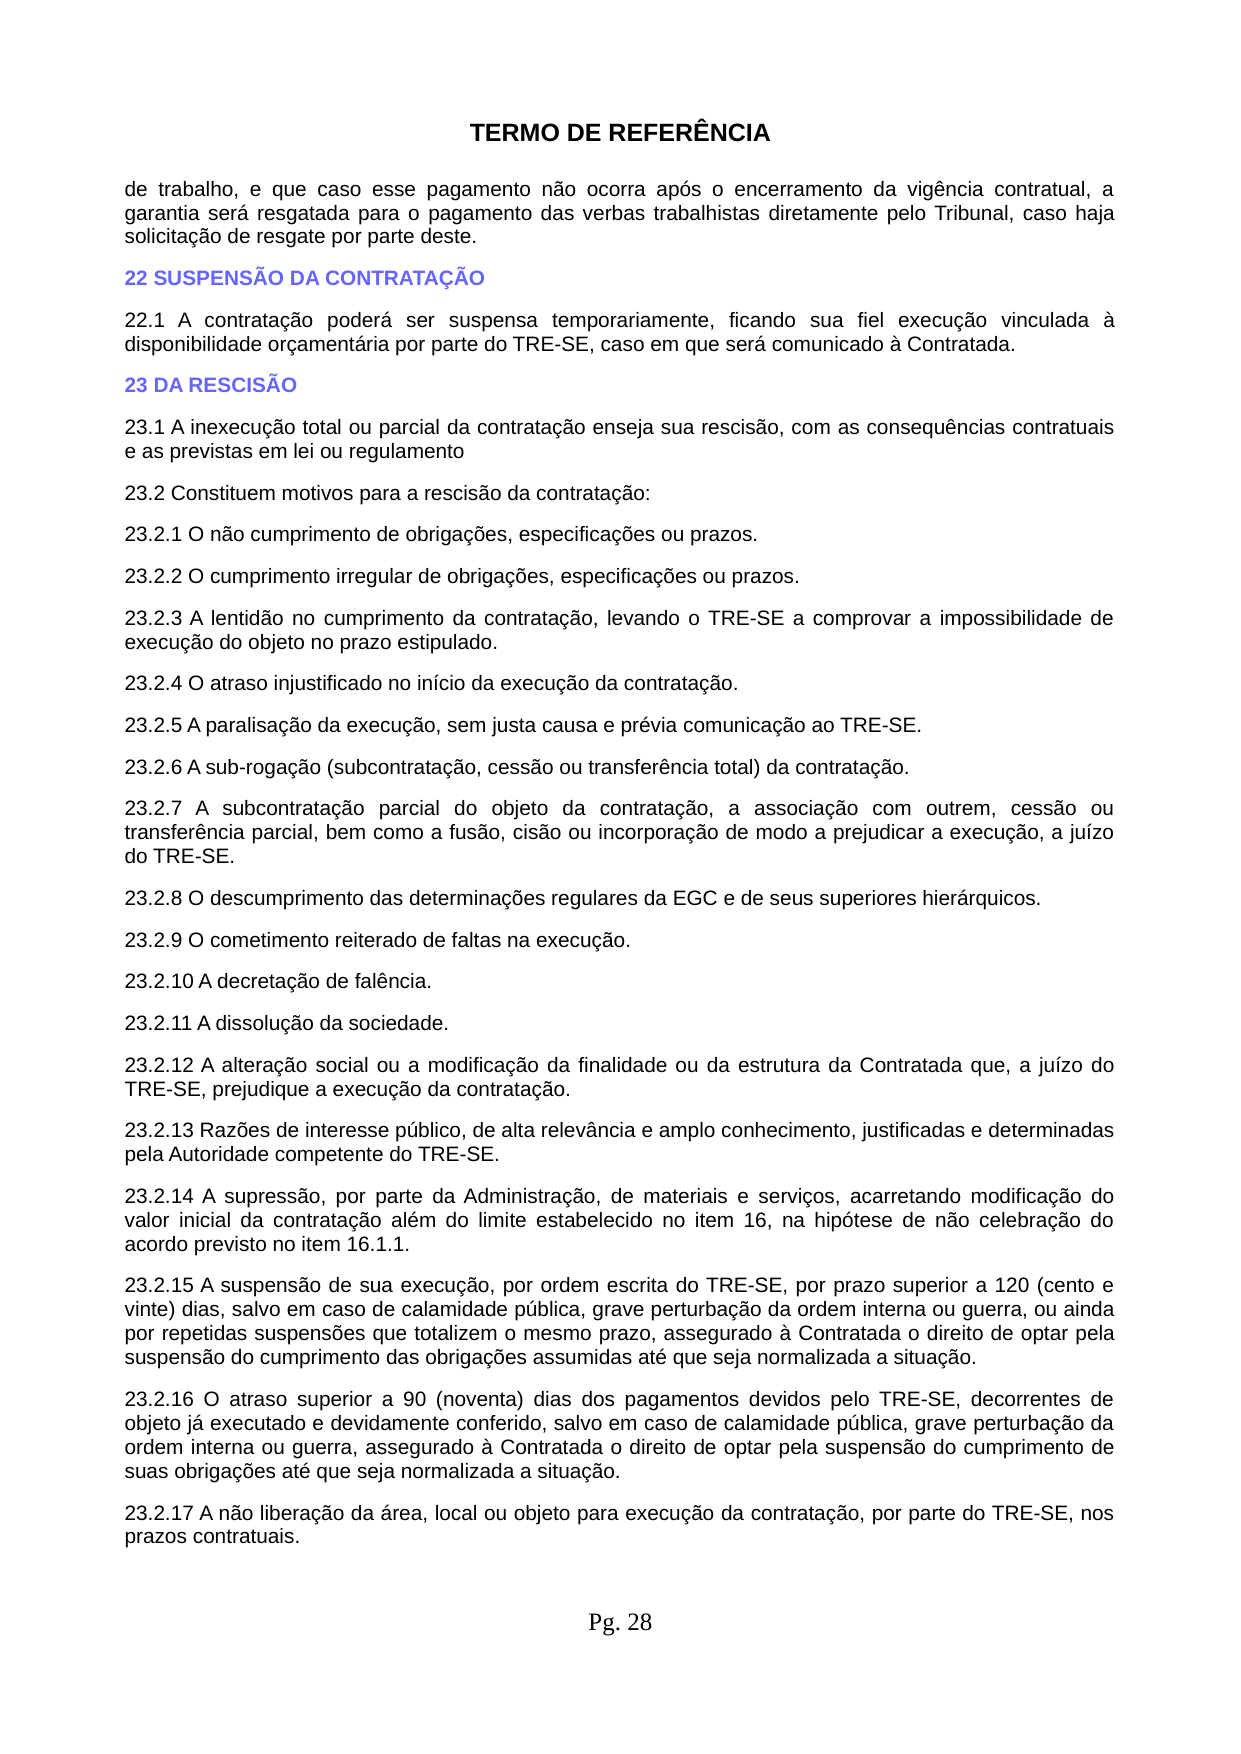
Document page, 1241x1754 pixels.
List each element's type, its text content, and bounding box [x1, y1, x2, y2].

text 23.2.14 A supressão, por parte da Administração, de materiais e serviços, acarretando modificação do valor inicial da contratação além do limite estabelecido no item 16, na hipótese de não celebração do acordo previsto no item 16.1.1. [124, 1184, 1116, 1256]
text 23.2.6 A sub-rogação (subcontratação, cessão ou transferência total) da contratação. [124, 754, 1116, 778]
text 23.2.16 O atraso superior a 90 (noventa) dias dos pagamentos devidos pelo TRE-SE, decorrentes de objeto já executado e devidamente conferido, salvo em caso de calamidade pública, grave perturbação da ordem interna ou guerra, assegurado à Contratada o direito de optar pela suspensão do cumprimento de suas obrigações até que seja normalizada a situação. [124, 1387, 1116, 1483]
text 23.2 Constituem motivos para a rescisão da contratação: [124, 481, 1116, 504]
text 23.2.7 A subcontratação parcial do objeto da contratação, a associação com outrem, cessão ou transferência parcial, bem como a fusão, cisão ou incorporação de modo a prejudicar a execução, a juízo do TRE-SE. [124, 796, 1116, 868]
text 23.2.11 A dissolução da sociedade. [124, 1011, 1116, 1035]
text 23.1 A inexecução total ou parcial da contratação enseja sua rescisão, com as consequências contratuais e as previstas em lei ou regulamento [124, 415, 1116, 463]
text 23.2.10 A decretação de falência. [124, 969, 1116, 993]
text 23 DA RESCISÃO [124, 373, 1116, 397]
text 23.2.15 A suspensão de sua execução, por ordem escrita do TRE-SE, por prazo superior a 120 (cento e vinte) dias, salvo em caso de calamidade pública, grave perturbação da ordem interna ou guerra, ou ainda por repetidas suspensões que totalizem o mesmo prazo, assegurado à Contratada o direito de optar pela suspensão do cumprimento das obrigações assumidas até que seja normalizada a situação. [124, 1273, 1116, 1369]
text 23.2.13 Razões de interesse público, de alta relevância e amplo conhecimento, justificadas e determinadas pela Autoridade competente do TRE-SE. [124, 1118, 1116, 1166]
text 23.2.17 A não liberação da área, local ou objeto para execução da contratação, por parte do TRE-SE, nos prazos contratuais. [124, 1500, 1116, 1548]
text 23.2.5 A paralisação da execução, sem justa causa e prévia comunicação ao TRE-SE. [124, 713, 1116, 737]
text 23.2.2 O cumprimento irregular de obrigações, especificações ou prazos. [124, 564, 1116, 588]
text 23.2.1 O não cumprimento de obrigações, especificações ou prazos. [124, 522, 1116, 546]
text 22.1 A contratação poderá ser suspensa temporariamente, ficando sua fiel execução vinculada à disponibilidade orçamentária por parte do TRE-SE, caso em que será comunicado à Contratada. [124, 308, 1116, 356]
text 23.2.8 O descumprimento das determinações regulares da EGC e de seus superiores hierárquicos. [124, 886, 1116, 910]
text de trabalho, e que caso esse pagamento não ocorra após o encerramento da vigência contratual, a garantia será resgatada para o pagamento das verbas trabalhistas diretamente pelo Tribunal, caso haja solicitação de resgate por parte deste. [124, 176, 1116, 248]
text 22 SUSPENSÃO DA CONTRATAÇÃO [124, 266, 1116, 290]
text 23.2.4 O atraso injustificado no início da execução da contratação. [124, 671, 1116, 695]
text 23.2.3 A lentidão no cumprimento da contratação, levando o TRE-SE a comprovar a impossibilidade de execução do objeto no prazo estipulado. [124, 606, 1116, 653]
text 23.2.12 A alteração social ou a modificação da finalidade ou da estrutura da Contratada que, a juízo do TRE-SE, prejudique a execução da contratação. [124, 1052, 1116, 1100]
text 23.2.9 O cometimento reiterado de faltas na execução. [124, 927, 1116, 951]
